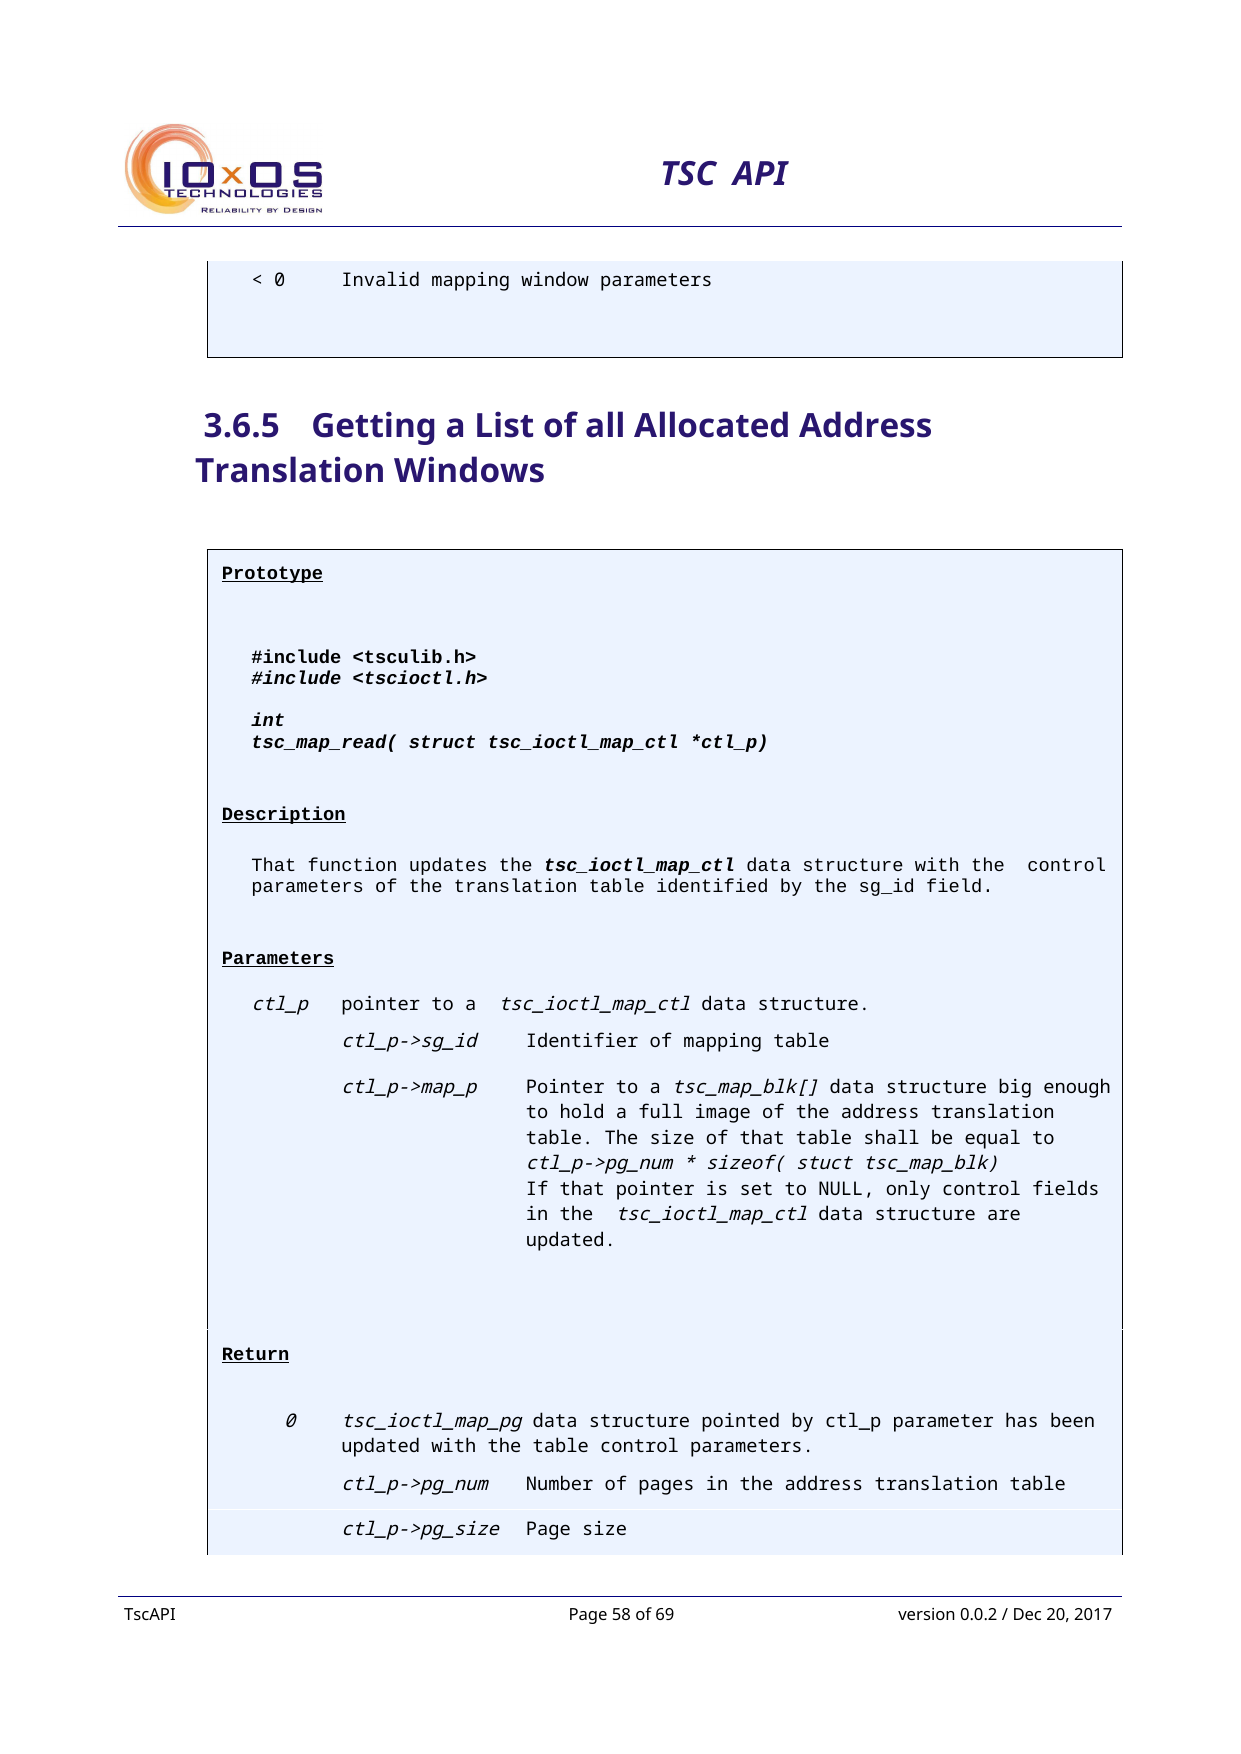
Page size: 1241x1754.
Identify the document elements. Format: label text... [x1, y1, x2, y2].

table_cell [246, 1510, 336, 1555]
text int [208, 711, 1122, 732]
text tsc_map_read( struct tsc_ioctl_map_ctl *ctl_p) [208, 732, 1122, 754]
table_header 0 [246, 1402, 336, 1464]
table_cell [208, 1022, 246, 1067]
table_cell Identifier of mapping table [520, 1022, 1122, 1067]
text #include <tsculib.h> [208, 633, 1122, 669]
table_header [208, 1402, 246, 1464]
table_cell [208, 261, 246, 307]
table_cell [246, 1022, 336, 1067]
table_cell Number of pages in the address translation table [520, 1464, 1122, 1509]
text #include <tscioctl.h> [208, 669, 1122, 690]
table_header [208, 985, 246, 1022]
table_cell ctl_p->map_p [336, 1067, 520, 1257]
table_cell ctl_p->pg_size [336, 1510, 520, 1555]
table_cell Invalid mapping window parameters [336, 261, 1122, 307]
table_cell [246, 1464, 336, 1509]
table_cell ctl_p->pg_num [336, 1464, 520, 1509]
table_cell [208, 1464, 246, 1509]
picture [123, 123, 323, 217]
table_cell Page size [520, 1510, 1122, 1555]
text That function updates the tsc_ioctl_map_ctl data structure with the control parameters of the translation table identified by the sg_id field. [208, 841, 1122, 898]
table_header ctl_p [246, 985, 336, 1022]
subtitle Parameters [208, 934, 1122, 985]
table_cell ctl_p->sg_id [336, 1022, 520, 1067]
subtitle Return [208, 1329, 1122, 1366]
table_cell < 0 [246, 261, 336, 307]
subtitle Description [208, 790, 1122, 841]
table_header tsc_ioctl_map_pg data structure pointed by ctl_p parameter has been updated with the table control parameters. [336, 1402, 1122, 1464]
table_cell Pointer to a tsc_map_blk[] data structure big enough to hold a full image of the address translation table. The size of that table shall be equal to ctl_p->pg_num * sizeof( stuct tsc_map_blk) If that pointer is set to NULL, only control fields in the tsc_ioctl_map_ctl data structure are updated. [520, 1067, 1122, 1257]
text Prototype [208, 550, 1122, 582]
table_cell [208, 1510, 246, 1555]
table_cell [208, 1067, 246, 1257]
table_header pointer to a tsc_ioctl_map_ctl data structure. [336, 985, 1122, 1022]
table_cell [246, 1067, 336, 1257]
subtitle Getting a List of all Allocated Address Translation Windows [195, 402, 1122, 493]
